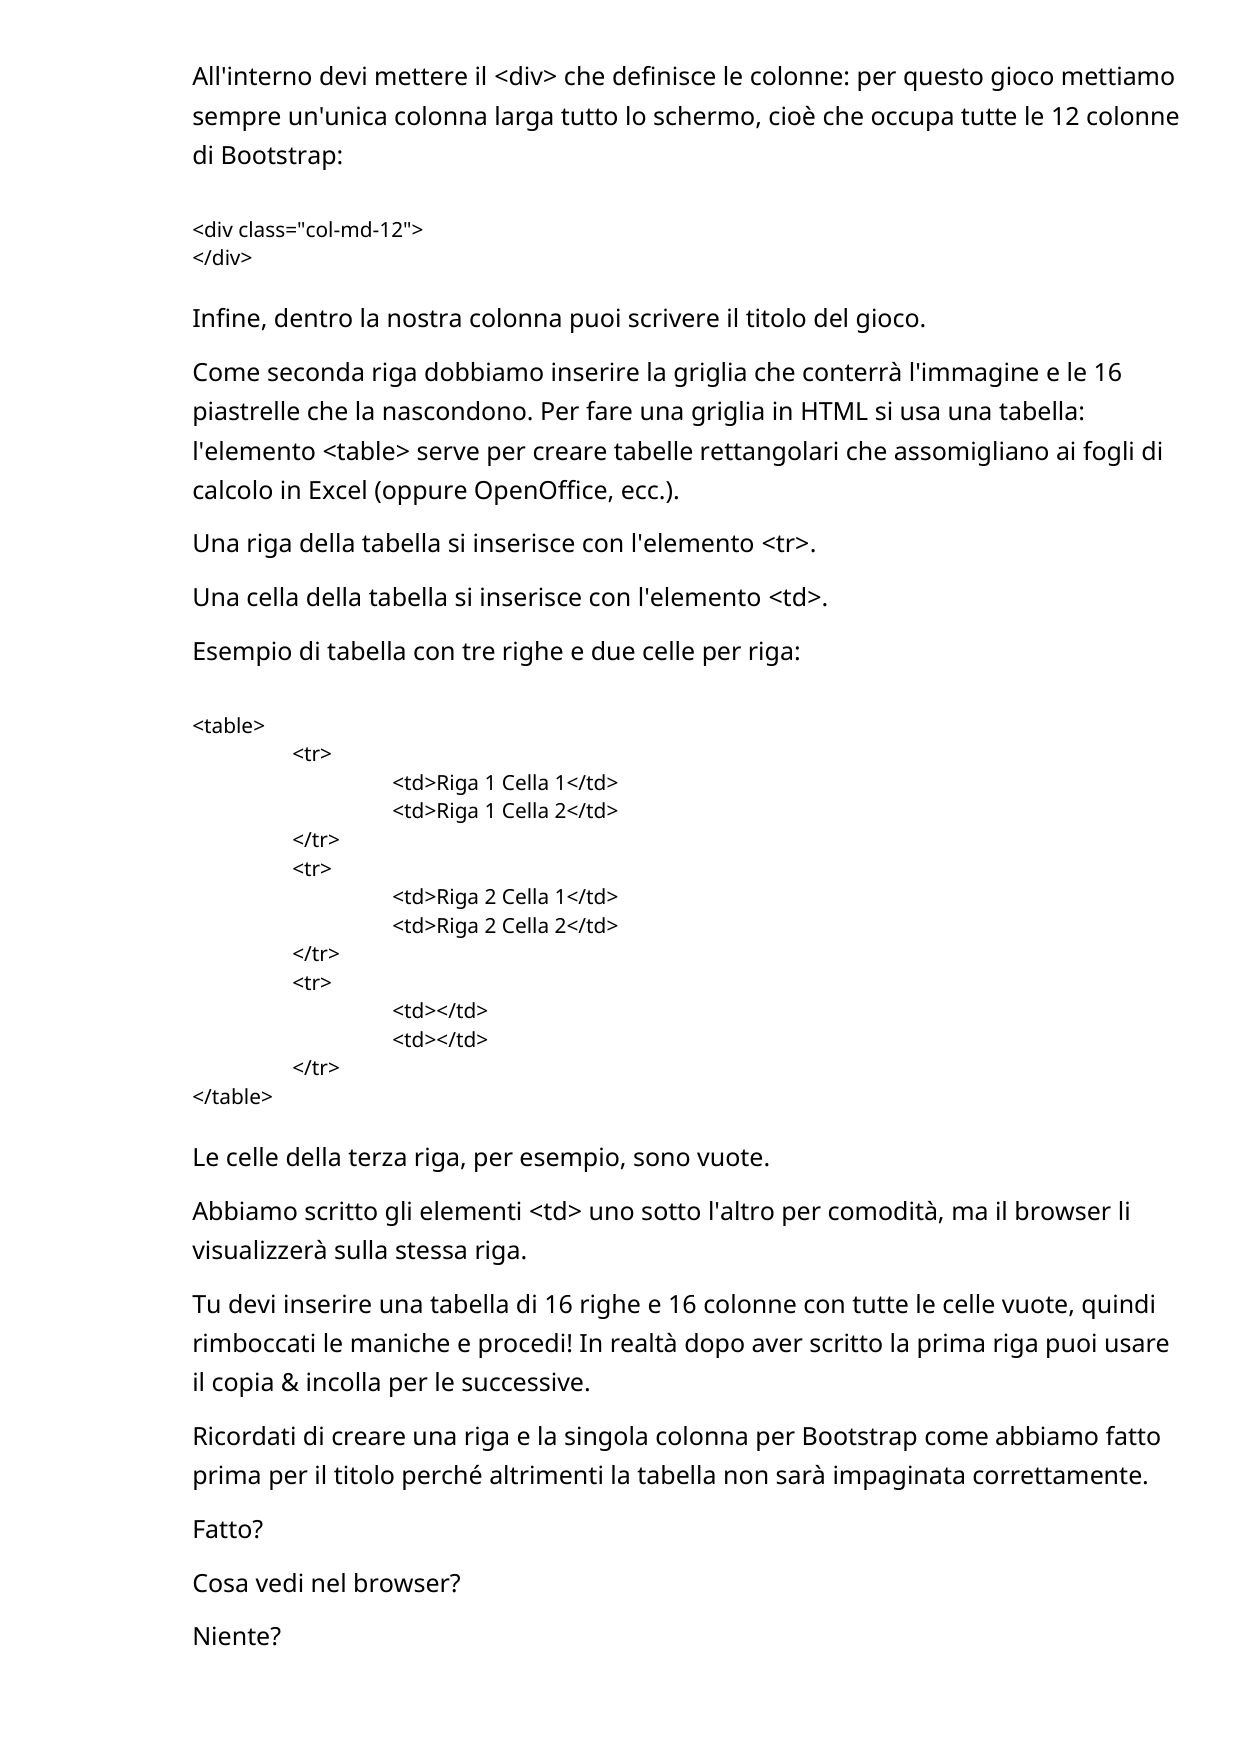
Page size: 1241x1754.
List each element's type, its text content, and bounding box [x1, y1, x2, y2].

list </div> [162, 243, 1181, 272]
list <table> [162, 711, 1181, 739]
list All'interno devi mettere il <div> che definisce le colonne: per questo gioco mettiamo sempre un'unica colonna larga tutto lo schermo, cioè che occupa tutte le 12 colonne di Bootstrap: [162, 59, 1181, 171]
list Tu devi inserire una tabella di 16 righe e 16 colonne con tutte le celle vuote, quindi rimboccati le maniche e procedi! In realtà dopo aver scritto la prima riga puoi usare il copia & incolla per le successive. [162, 1287, 1181, 1399]
list Come seconda riga dobbiamo inserire la griglia che conterrà l'immagine e le 16 piastrelle che la nascondono. Per fare una griglia in HTML si usa una tabella: l'elemento <table> serve per creare tabelle rettangolari che assomigliano ai fogli di calcolo in Excel (oppure OpenOffice, ecc.). [162, 355, 1181, 506]
list Abbiamo scritto gli elementi <td> uno sotto l'altro per comodità, ma il browser li visualizzerà sulla stessa riga. [162, 1194, 1181, 1267]
list <td>Riga 2 Cella 2</td> [162, 911, 1181, 939]
list Una cella della tabella si inserisce con l'elemento <td>. [162, 580, 1181, 614]
list Fatto? [162, 1512, 1181, 1546]
list <td>Riga 1 Cella 1</td> [162, 768, 1181, 797]
list </tr> [162, 825, 1181, 854]
list <tr> [162, 739, 1181, 768]
list Ricordati di creare una riga e la singola colonna per Bootstrap come abbiamo fatto prima per il titolo perché altrimenti la tabella non sarà impaginata correttamente. [162, 1419, 1181, 1492]
list Una riga della tabella si inserisce con l'elemento <tr>. [162, 526, 1181, 560]
list <tr> [162, 854, 1181, 882]
list Le celle della terza riga, per esempio, sono vuote. [162, 1140, 1181, 1174]
list Niente? [162, 1619, 1181, 1653]
list <td></td> [162, 996, 1181, 1025]
list Cosa vedi nel browser? [162, 1565, 1181, 1599]
list <td>Riga 1 Cella 2</td> [162, 797, 1181, 825]
list <div class="col-md-12"> [162, 215, 1181, 243]
list Infine, dentro la nostra colonna puoi scrivere il titolo del gioco. [162, 301, 1181, 335]
list <td></td> [162, 1025, 1181, 1053]
list Esempio di tabella con tre righe e due celle per riga: [162, 634, 1181, 668]
list </tr> [162, 1053, 1181, 1082]
list <td>Riga 2 Cella 1</td> [162, 882, 1181, 911]
list </tr> [162, 939, 1181, 968]
list <tr> [162, 968, 1181, 996]
list </table> [162, 1082, 1181, 1110]
